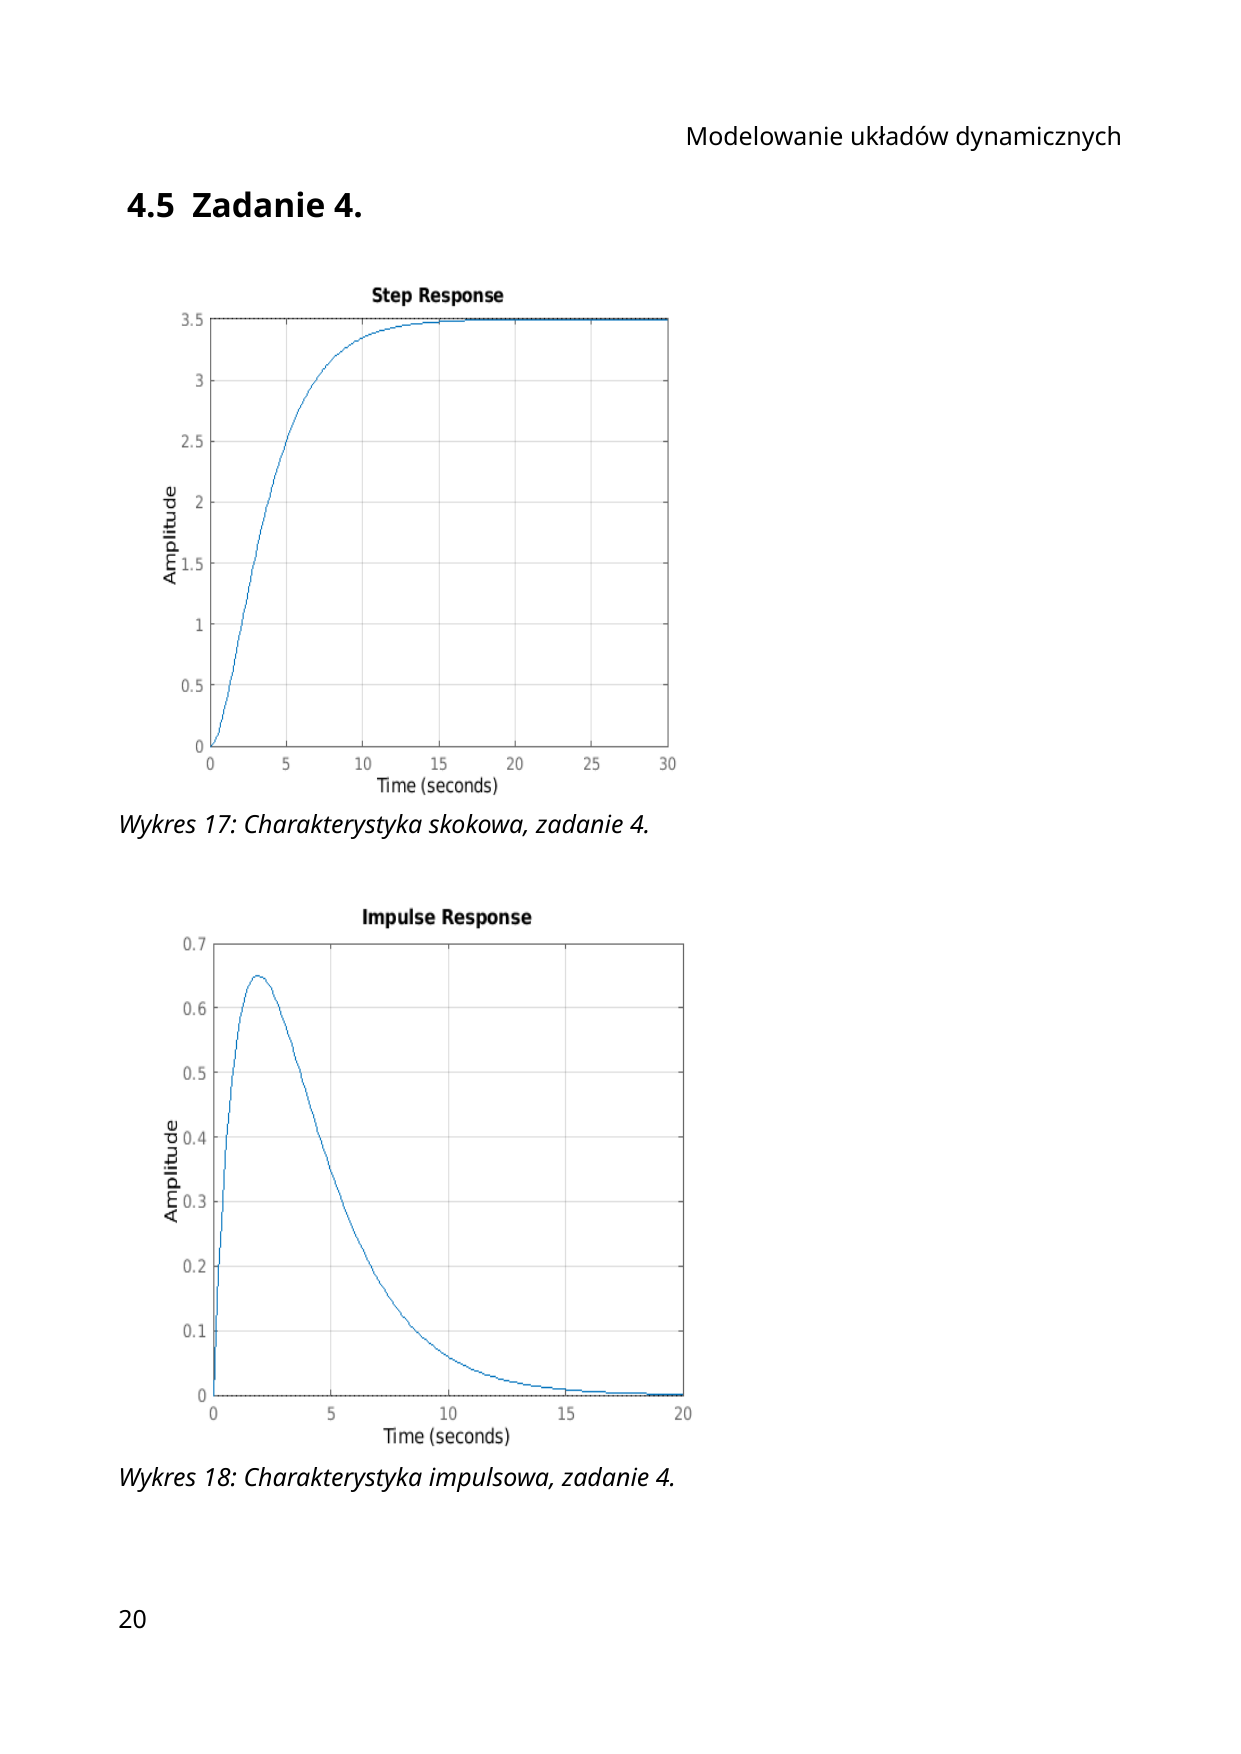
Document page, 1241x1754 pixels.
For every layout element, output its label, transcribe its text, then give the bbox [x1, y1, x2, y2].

subtitle Zadanie 4. [118, 182, 1122, 227]
text Wykres 18: Charakterystyka impulsowa, zadanie 4. [118, 1460, 741, 1494]
text Wykres 17: Charakterystyka skokowa, zadanie 4. [118, 807, 724, 841]
picture [118, 252, 725, 807]
picture [118, 872, 742, 1460]
